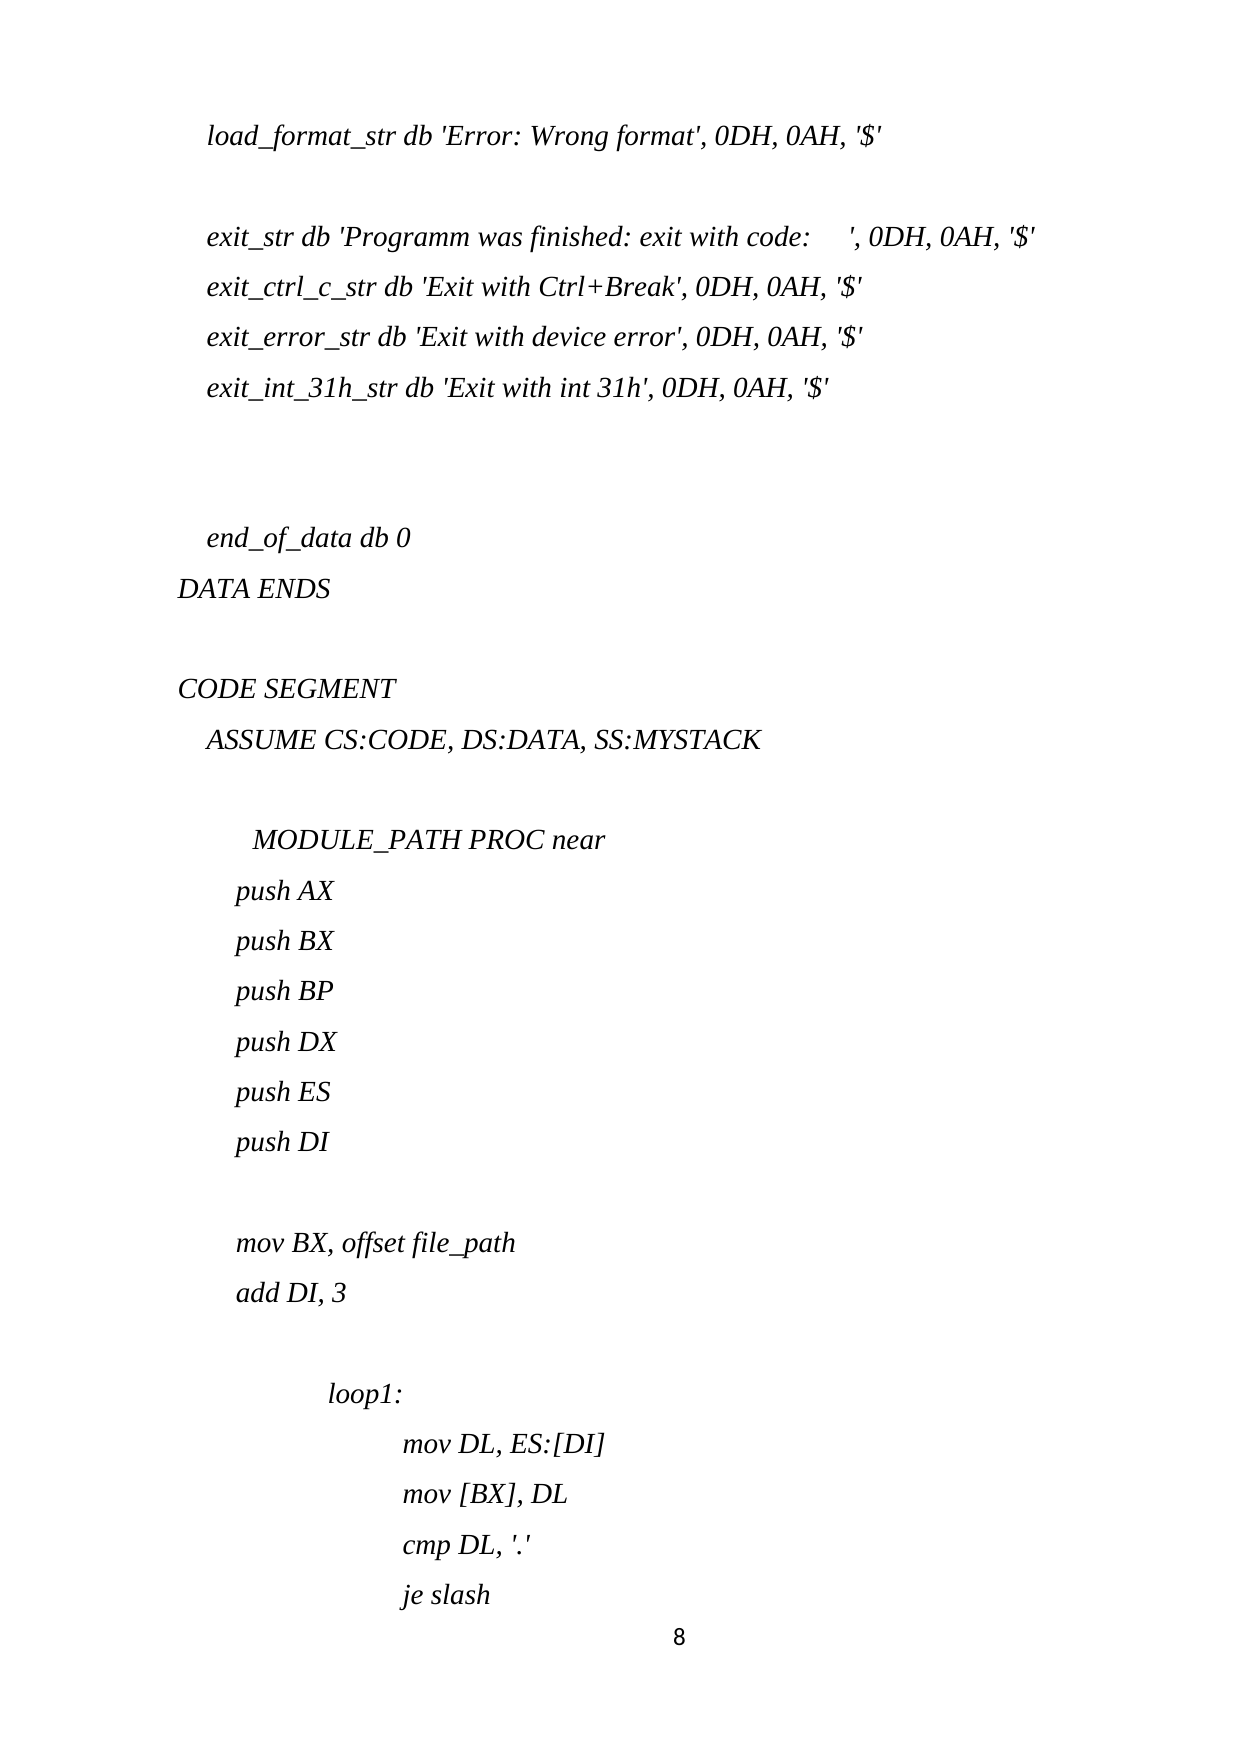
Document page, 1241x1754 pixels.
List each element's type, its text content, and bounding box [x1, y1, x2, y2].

text load_format_str db 'Error: Wrong format', 0DH, 0AH, '$' [177, 118, 1181, 152]
text je slash [177, 1577, 1181, 1611]
text add DI, 3 [177, 1275, 1181, 1309]
text exit_int_31h_str db 'Exit with int 31h', 0DH, 0AH, '$' [177, 370, 1181, 403]
text push DI [177, 1124, 1181, 1158]
text MODULE_PATH PROC near [177, 822, 1181, 856]
text DATA ENDS [177, 571, 1181, 604]
text cmp DL, '.' [177, 1527, 1181, 1560]
text push BX [177, 923, 1181, 957]
text ASSUME CS:CODE, DS:DATA, SS:MYSTACK [177, 722, 1181, 755]
text mov [BX], DL [177, 1477, 1181, 1510]
text CODE SEGMENT [177, 672, 1181, 705]
text exit_ctrl_c_str db 'Exit with Ctrl+Break', 0DH, 0AH, '$' [177, 269, 1181, 303]
text mov DL, ES:[DI] [177, 1426, 1181, 1460]
text mov BX, offset file_path [177, 1225, 1181, 1258]
text push DX [177, 1024, 1181, 1057]
text push AX [177, 873, 1181, 906]
text push BP [177, 973, 1181, 1007]
text end_of_data db 0 [177, 521, 1181, 554]
text push ES [177, 1074, 1181, 1108]
text exit_str db 'Programm was finished: exit with code: ', 0DH, 0AH, '$' [177, 219, 1181, 252]
text exit_error_str db 'Exit with device error', 0DH, 0AH, '$' [177, 319, 1181, 353]
text loop1: [177, 1376, 1181, 1409]
